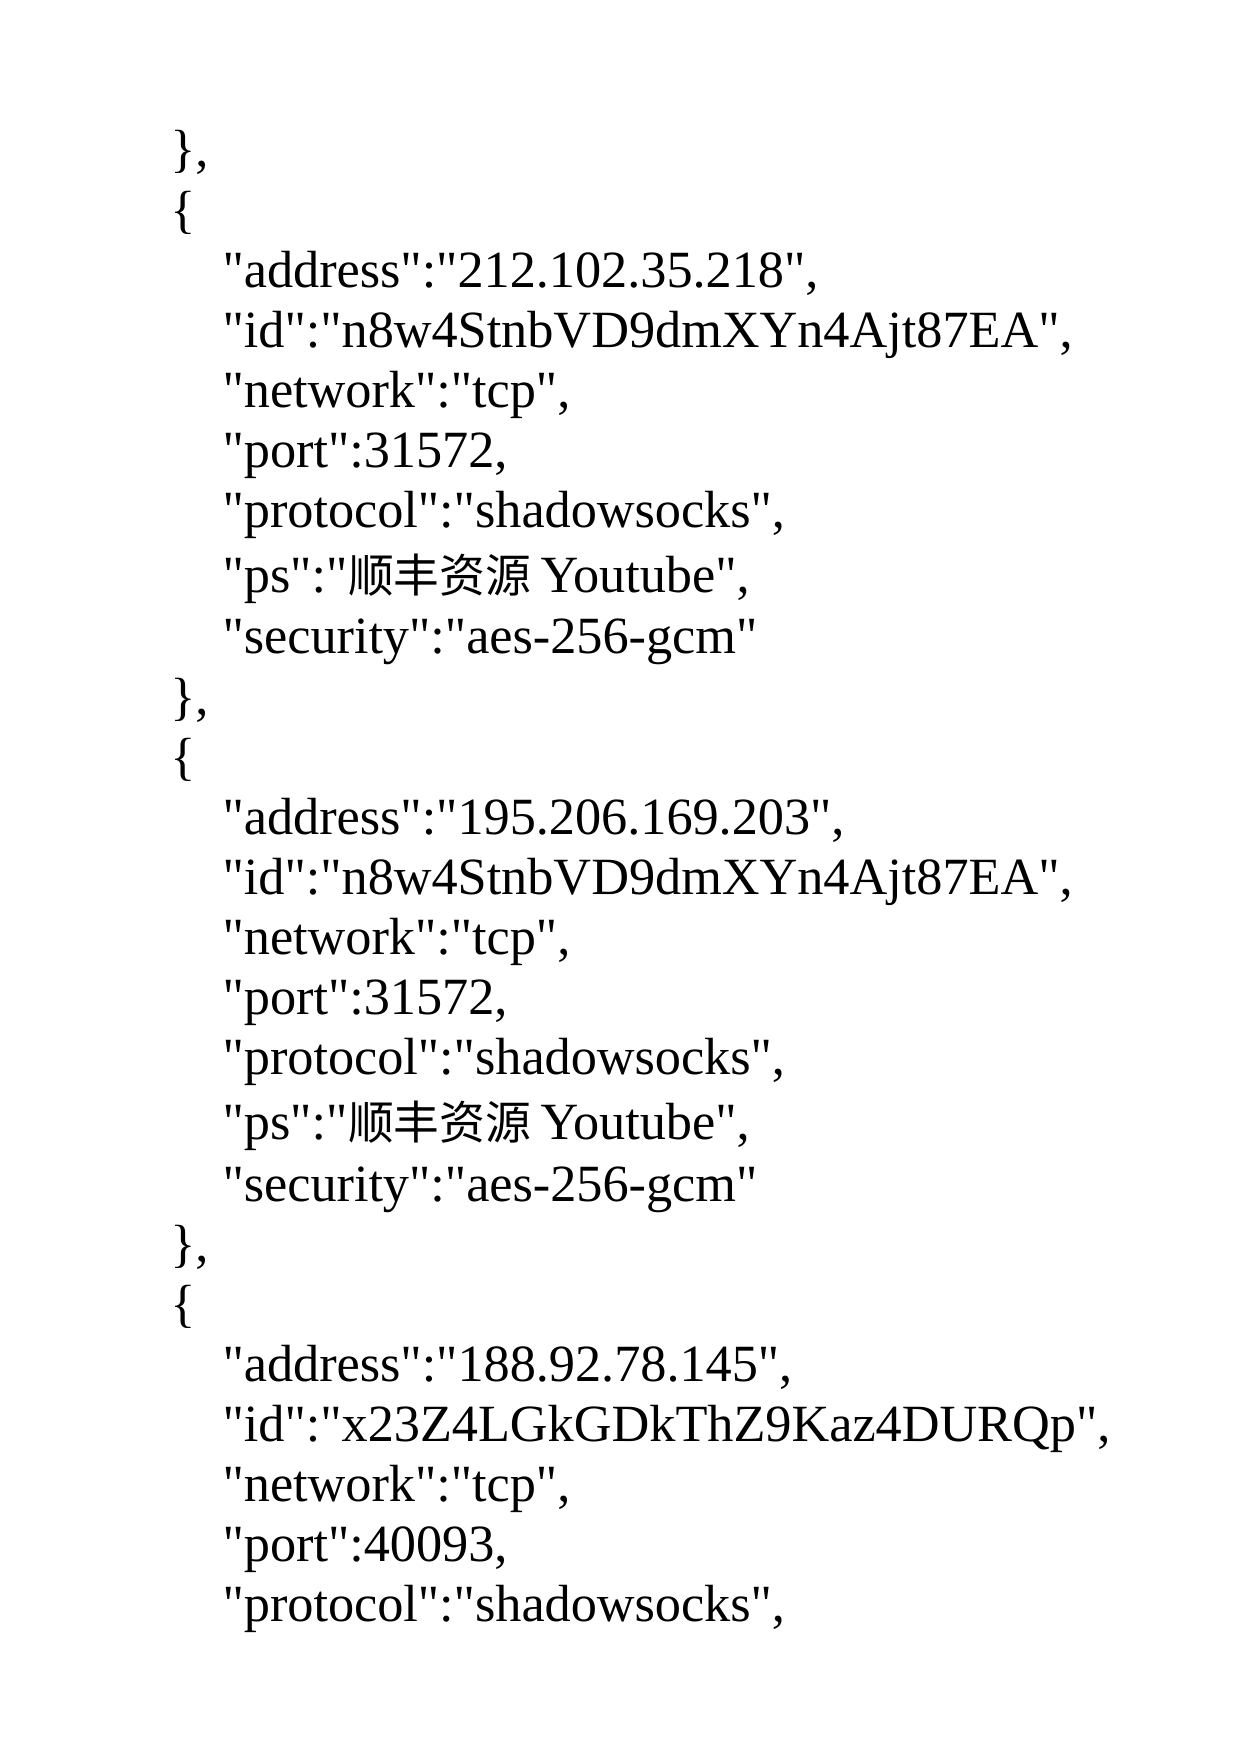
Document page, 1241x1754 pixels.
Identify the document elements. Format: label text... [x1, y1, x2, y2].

text "protocol":"shadowsocks", [118, 1026, 1122, 1086]
text }, [118, 1212, 1122, 1273]
text "protocol":"shadowsocks", [118, 1573, 1122, 1633]
text { [118, 1273, 1122, 1333]
text "security":"aes-256-gcm" [118, 1152, 1122, 1212]
text "network":"tcp", [118, 906, 1122, 966]
text "id":"n8w4StnbVD9dmXYn4Ajt87EA", [118, 846, 1122, 906]
text "address":"188.92.78.145", [118, 1333, 1122, 1393]
text }, [118, 665, 1122, 725]
text "ps":"顺丰资源Youtube", [118, 1086, 1122, 1152]
text }, [118, 118, 1122, 178]
text "id":"n8w4StnbVD9dmXYn4Ajt87EA", [118, 298, 1122, 358]
text "ps":"顺丰资源Youtube", [118, 539, 1122, 605]
text "port":40093, [118, 1513, 1122, 1573]
text "security":"aes-256-gcm" [118, 605, 1122, 665]
text "network":"tcp", [118, 358, 1122, 419]
text "network":"tcp", [118, 1453, 1122, 1513]
text "port":31572, [118, 966, 1122, 1026]
text "address":"212.102.35.218", [118, 238, 1122, 298]
text "address":"195.206.169.203", [118, 786, 1122, 846]
text { [118, 725, 1122, 786]
text "port":31572, [118, 419, 1122, 479]
text { [118, 178, 1122, 238]
text "protocol":"shadowsocks", [118, 479, 1122, 539]
text "id":"x23Z4LGkGDkThZ9Kaz4DURQp", [118, 1393, 1122, 1453]
